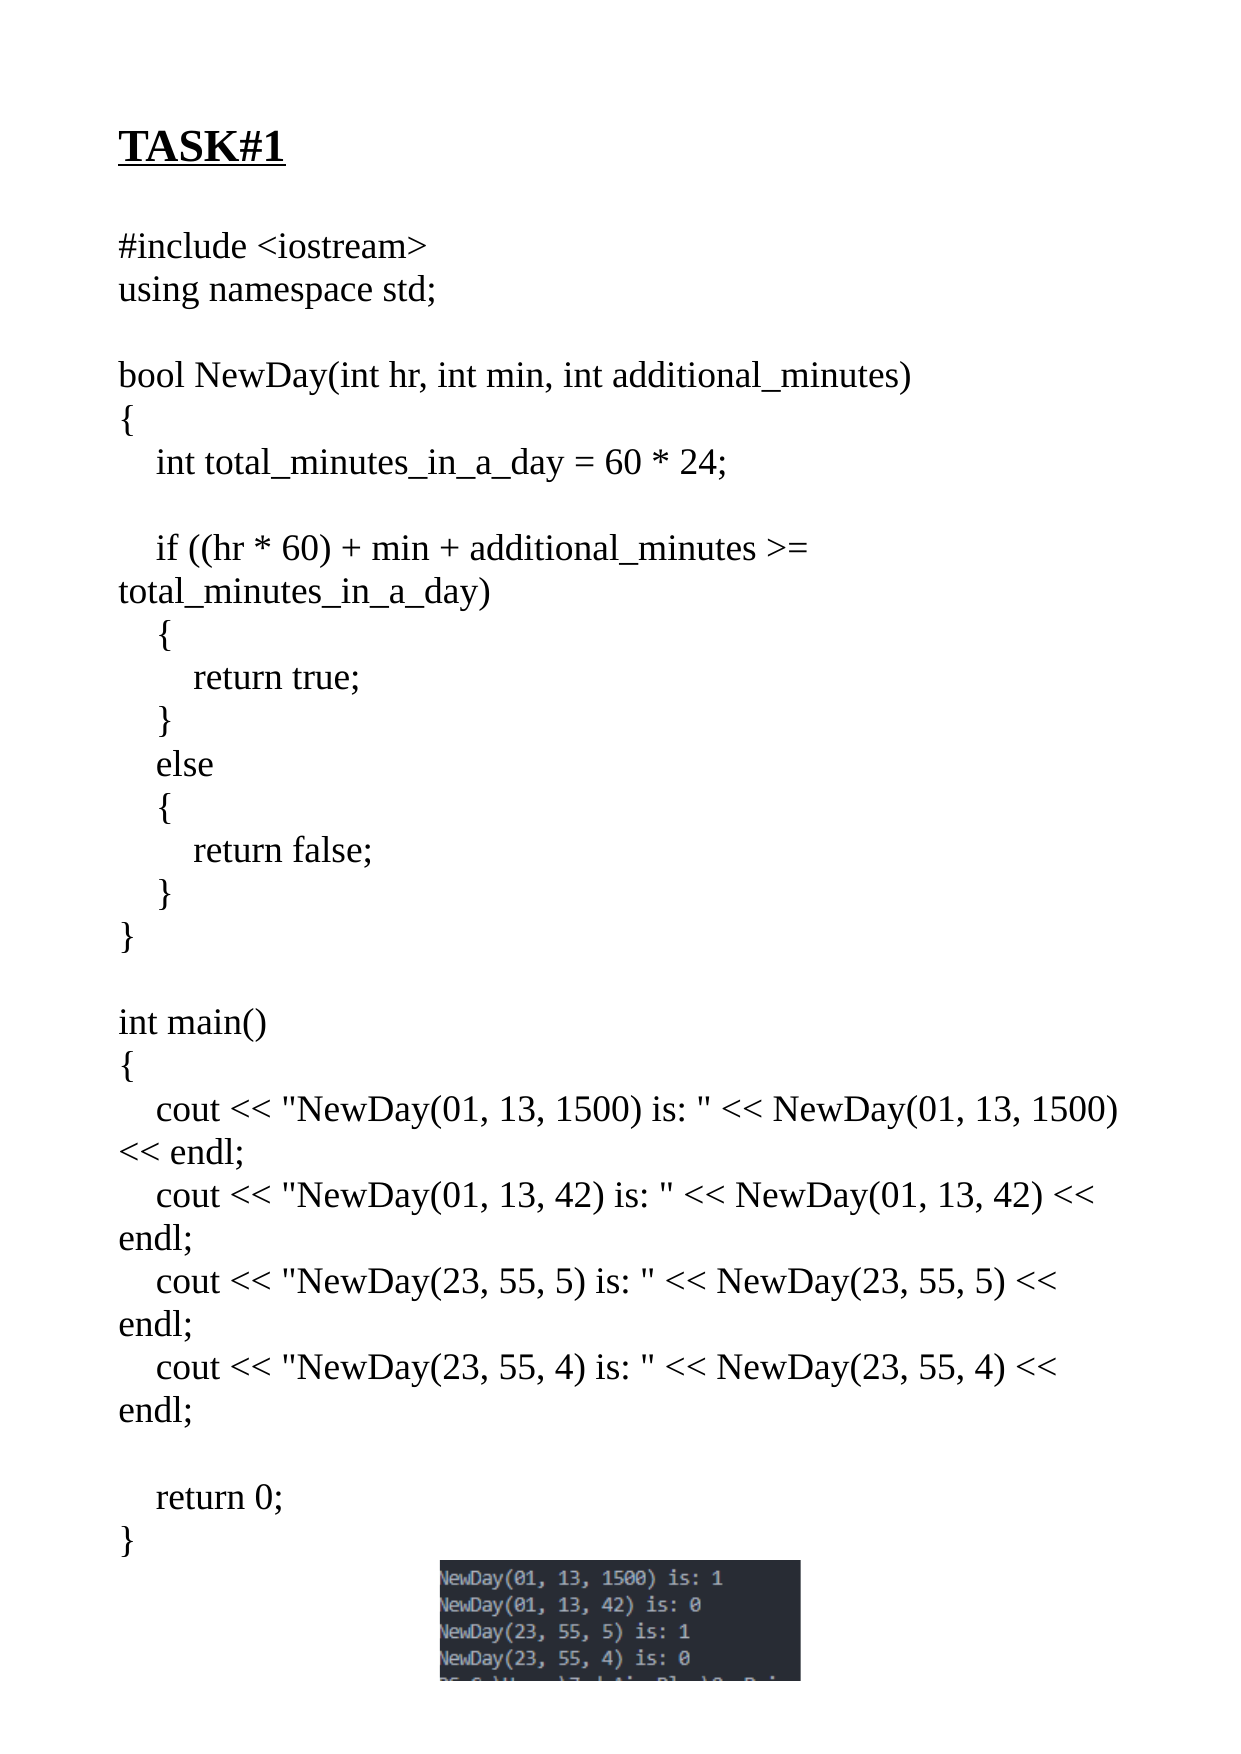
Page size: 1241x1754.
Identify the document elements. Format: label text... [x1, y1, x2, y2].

text { [118, 612, 1122, 655]
text } [118, 913, 1122, 957]
text int total_minutes_in_a_day = 60 * 24; [118, 439, 1122, 482]
text return 0; [118, 1474, 1122, 1517]
text else [118, 741, 1122, 784]
picture [439, 1560, 801, 1681]
text cout << "NewDay(01, 13, 1500) is: " << NewDay(01, 13, 1500) << endl; [118, 1086, 1122, 1172]
text TASK#1 [118, 118, 1122, 171]
text } [118, 1517, 1122, 1560]
text return false; [118, 827, 1122, 870]
text if ((hr * 60) + min + additional_minutes >= total_minutes_in_a_day) [118, 525, 1122, 612]
text { [118, 1043, 1122, 1086]
text cout << "NewDay(23, 55, 4) is: " << NewDay(23, 55, 4) << endl; [118, 1345, 1122, 1431]
text bool NewDay(int hr, int min, int additional_minutes) [118, 353, 1122, 396]
text { [118, 396, 1122, 439]
text using namespace std; [118, 267, 1122, 310]
text int main() [118, 1000, 1122, 1043]
text { [118, 784, 1122, 827]
text } [118, 870, 1122, 913]
text cout << "NewDay(23, 55, 5) is: " << NewDay(23, 55, 5) << endl; [118, 1258, 1122, 1345]
text return true; [118, 655, 1122, 698]
text } [118, 698, 1122, 741]
text #include <iostream> [118, 223, 1122, 267]
text cout << "NewDay(01, 13, 42) is: " << NewDay(01, 13, 42) << endl; [118, 1172, 1122, 1258]
